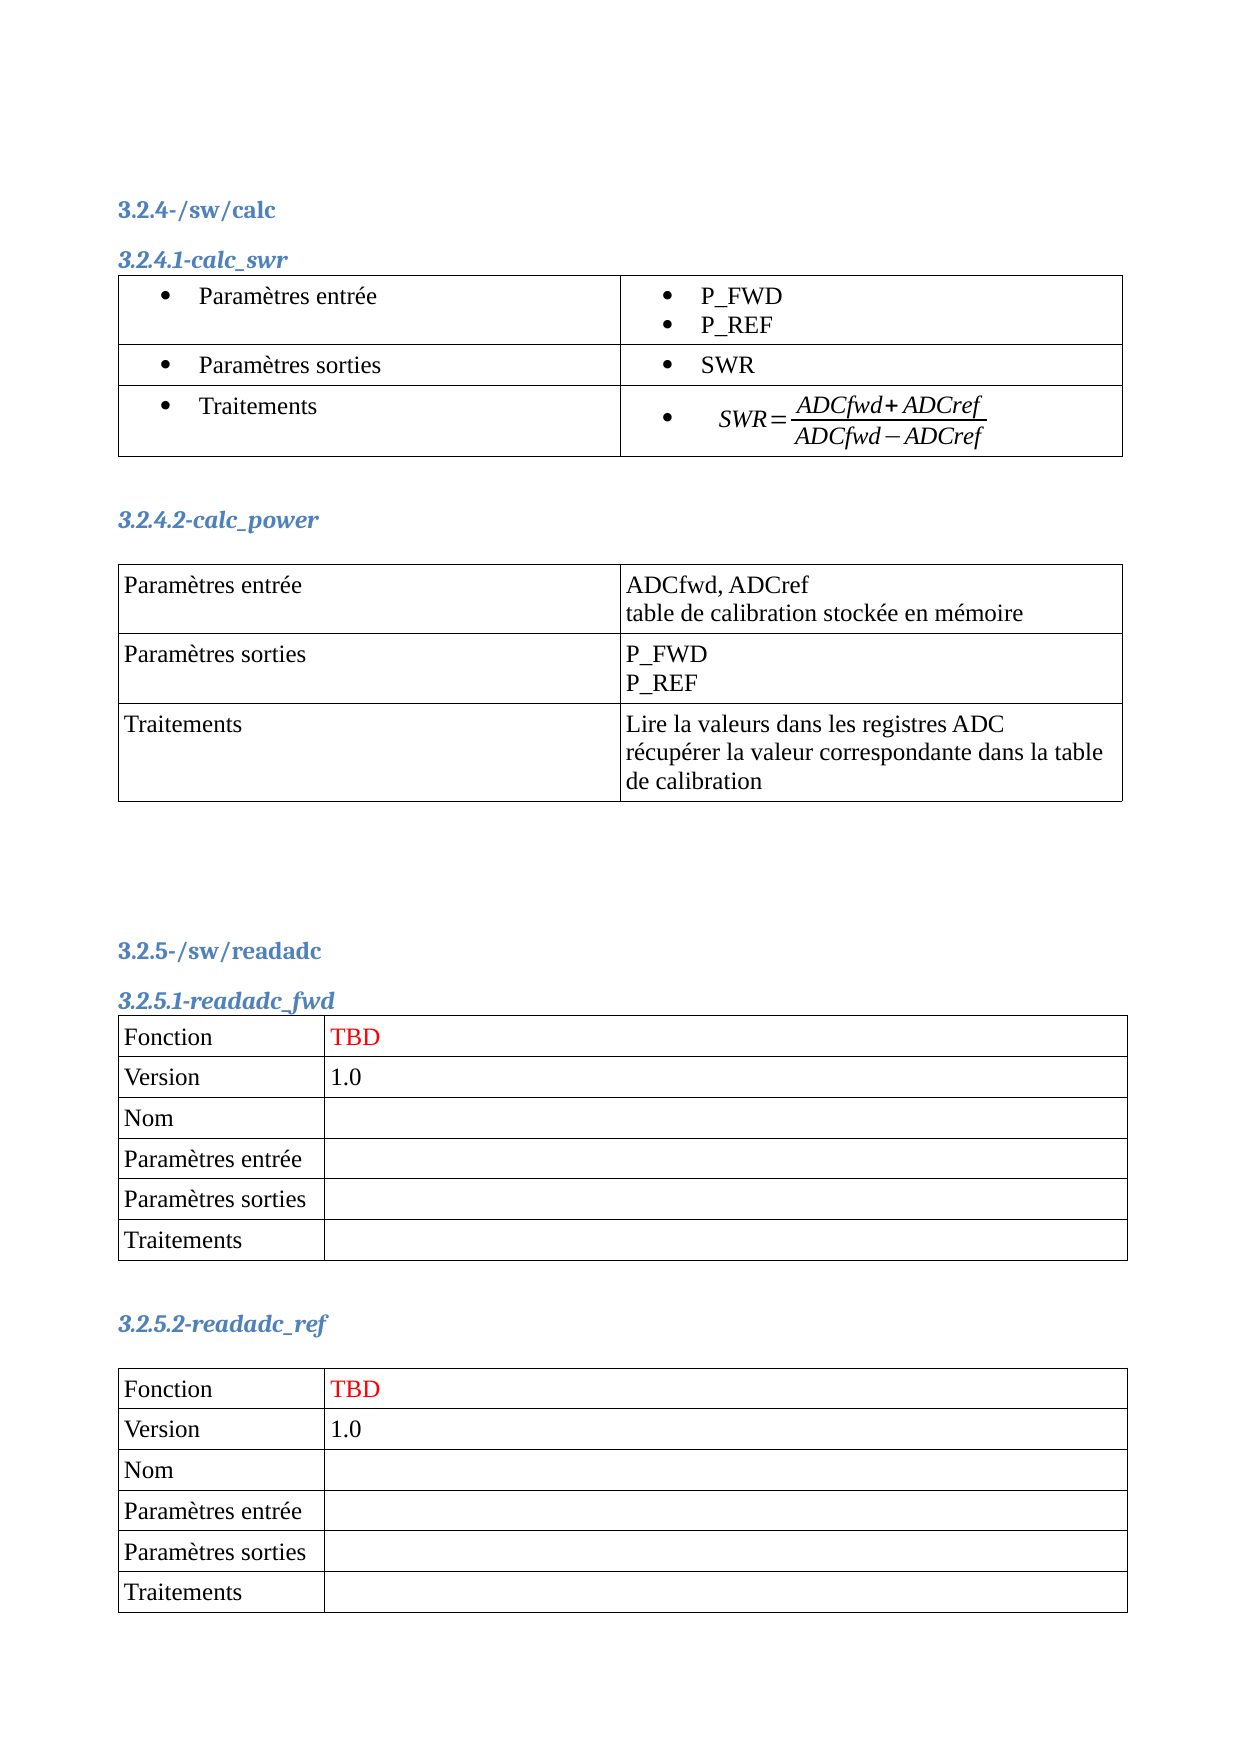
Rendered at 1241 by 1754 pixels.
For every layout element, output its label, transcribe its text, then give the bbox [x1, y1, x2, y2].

table_cell Version [119, 1409, 324, 1449]
table_cell Paramètres sorties [119, 1531, 324, 1571]
table_cell Paramètres sorties [119, 634, 620, 702]
table_cell Paramètres entrée [119, 1139, 324, 1178]
table_header TBD [325, 1016, 1127, 1056]
table_cell Traitements [119, 1572, 324, 1612]
table_header Fonction [119, 1016, 324, 1056]
table_cell [325, 1531, 1127, 1571]
table_cell Traitements [119, 704, 620, 801]
table_cell Traitements [119, 386, 620, 456]
subtitle 3.2.5-/sw/readadc [118, 937, 1122, 966]
table_cell [325, 1098, 1127, 1138]
subtitle 3.2.5.2-readadc_ref [118, 1310, 1122, 1339]
table_header P_FWD P_REF [621, 276, 1122, 344]
table_cell [325, 1179, 1127, 1219]
table_header ADCfwd, ADCref table de calibration stockée en mémoire [621, 565, 1122, 633]
table_cell [325, 1572, 1127, 1612]
subtitle 3.2.4.1-calc_swr [118, 246, 1122, 275]
table_cell Lire la valeurs dans les registres ADC récupérer la valeur correspondante dans la table de calibration [621, 704, 1122, 801]
subtitle 3.2.4-/sw/calc [118, 196, 1122, 225]
subtitle 3.2.5.1-readadc_fwd [118, 987, 1122, 1015]
table_cell [325, 1491, 1127, 1530]
table_cell [621, 386, 1122, 456]
table_cell [325, 1450, 1127, 1489]
table_header Paramètres entrée [119, 276, 620, 344]
table_cell [325, 1139, 1127, 1178]
table_header Fonction [119, 1369, 324, 1408]
table_cell Paramètres sorties [119, 345, 620, 385]
table_cell SWR [621, 345, 1122, 385]
table_cell Traitements [119, 1220, 324, 1260]
table_cell 1.0 [325, 1057, 1127, 1097]
table_cell Paramètres entrée [119, 1491, 324, 1530]
table_header TBD [325, 1369, 1127, 1408]
table_cell Nom [119, 1098, 324, 1138]
table_header Paramètres entrée [119, 565, 620, 633]
table_cell [325, 1220, 1127, 1260]
table_cell P_FWD P_REF [621, 634, 1122, 702]
table_cell Nom [119, 1450, 324, 1489]
table_cell 1.0 [325, 1409, 1127, 1449]
table_cell Version [119, 1057, 324, 1097]
table_cell Paramètres sorties [119, 1179, 324, 1219]
subtitle 3.2.4.2-calc_power [118, 506, 1122, 535]
